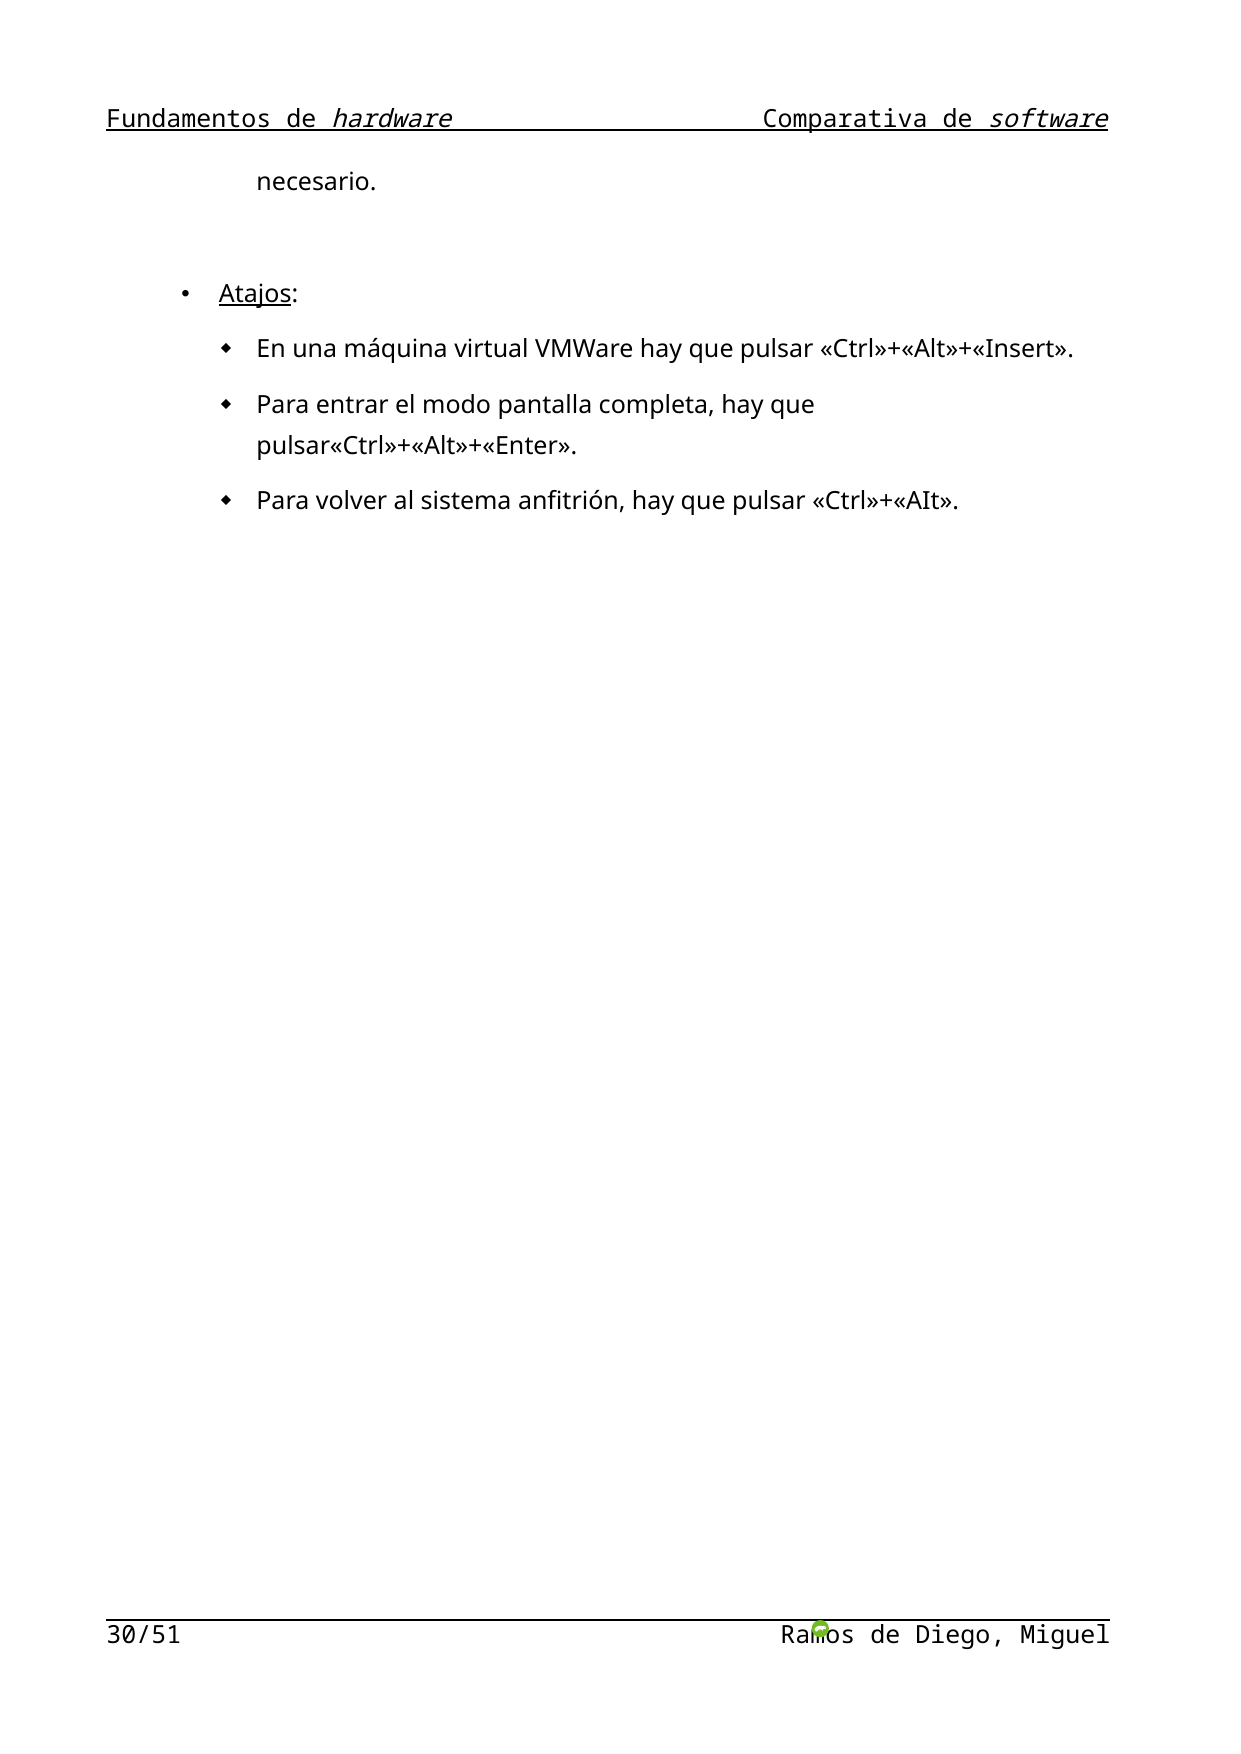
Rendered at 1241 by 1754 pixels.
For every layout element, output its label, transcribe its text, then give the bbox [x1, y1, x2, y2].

list En una máquina virtual VMWare hay que pulsar «Ctrl»+«Alt»+«Insert». [219, 331, 1134, 365]
list Atajos: [181, 275, 1134, 309]
list necesario. [219, 164, 1134, 198]
list Para entrar el modo pantalla completa, hay que pulsar«Ctrl»+«Alt»+«Enter». [219, 386, 1134, 461]
list Para volver al sistema anfitrión, hay que pulsar «Ctrl»+«AIt». [219, 483, 1134, 517]
